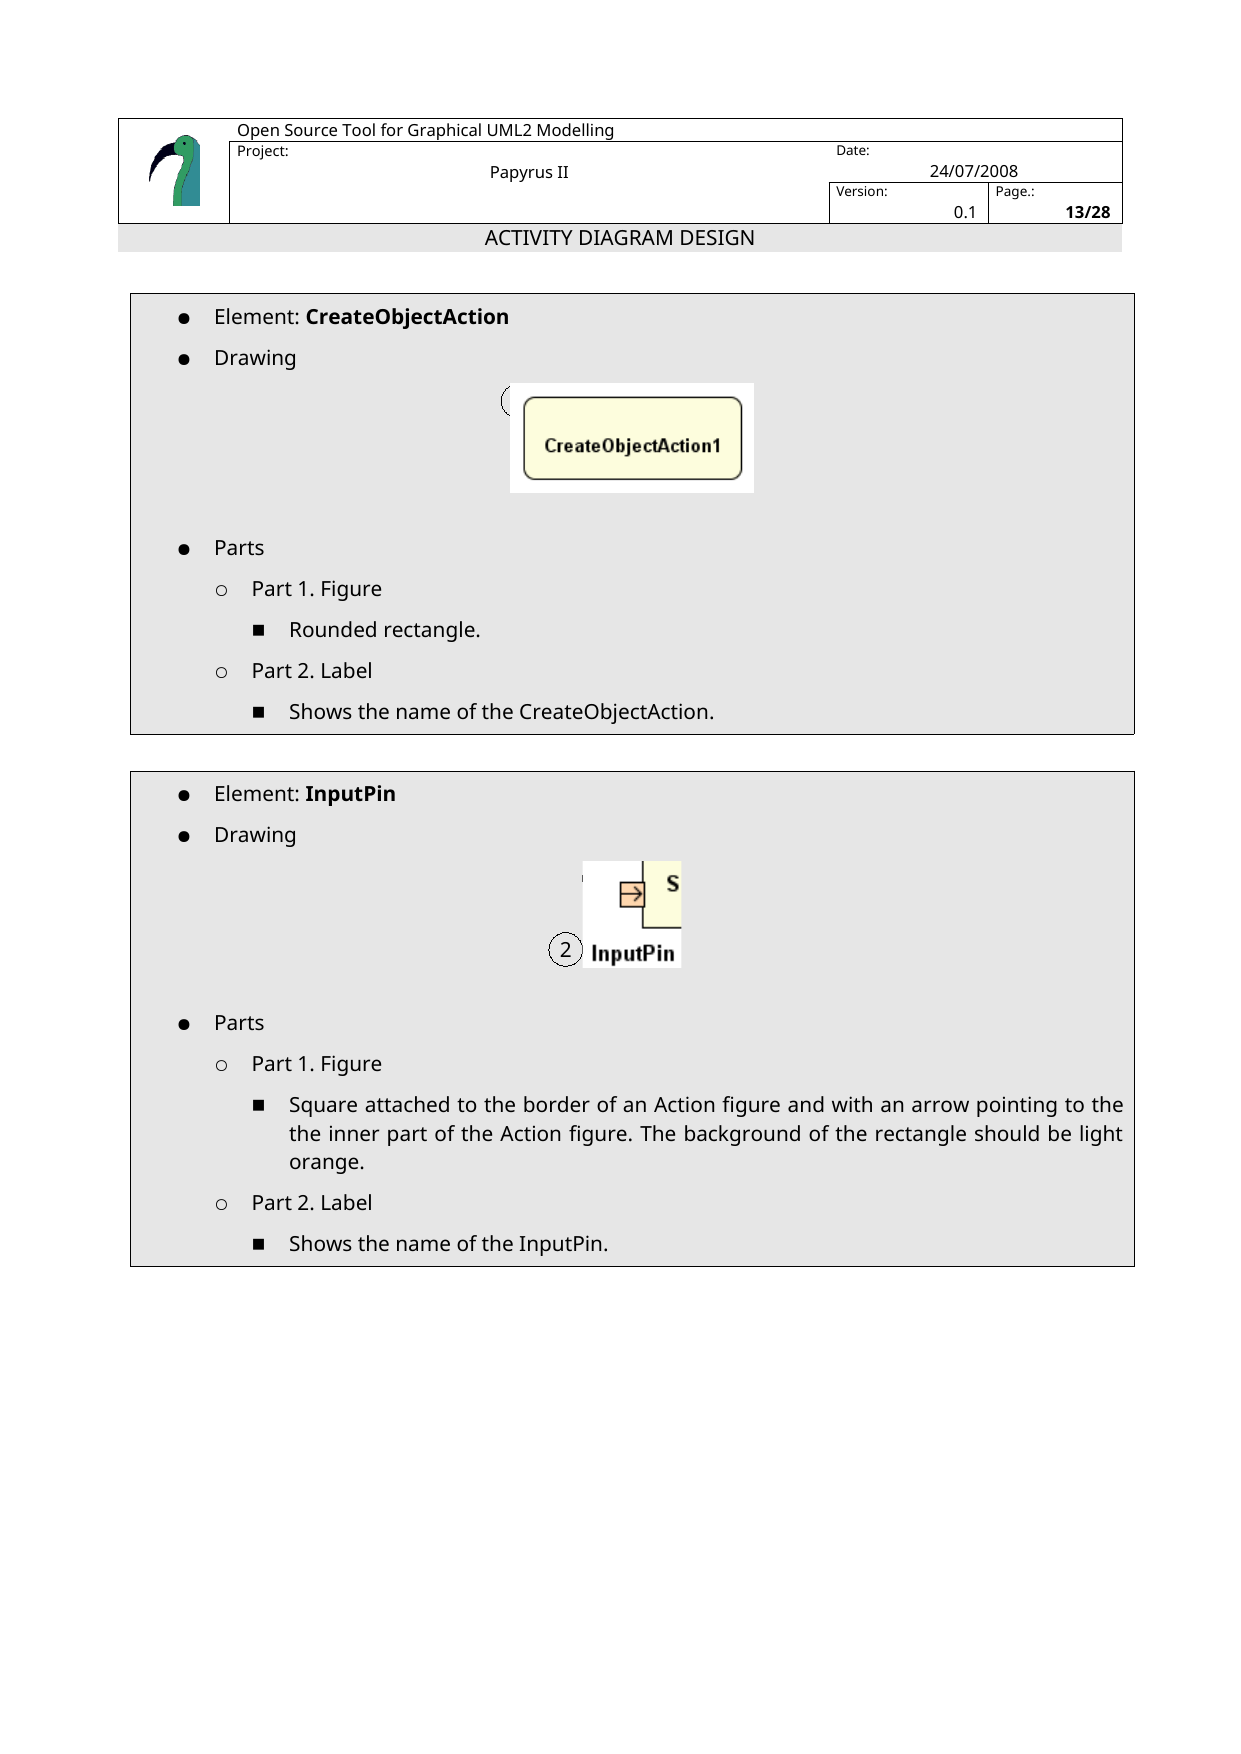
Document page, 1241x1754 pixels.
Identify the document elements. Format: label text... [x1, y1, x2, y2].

list Square attached to the border of an Action figure and with an arrow pointing to the the inner part of the Action figure. The background of the rectangle should be light orange. [251, 1090, 1125, 1176]
list Shows the name of the InputPin. [251, 1229, 1125, 1258]
list Shows the name of the CreateObjectAction. [251, 697, 1125, 725]
list Part 1. Figure [214, 1049, 1125, 1078]
list Drawing [176, 820, 1125, 849]
picture [147, 133, 201, 209]
list Part 2. Label [214, 1188, 1125, 1217]
list Part 2. Label [214, 656, 1125, 684]
list Element: InputPin [176, 779, 1125, 808]
list Parts [176, 533, 1125, 562]
list Drawing [176, 343, 1125, 371]
list Part 1. Figure [214, 574, 1125, 602]
list Rounded rectangle. [251, 615, 1125, 643]
list Element: CreateObjectAction [176, 302, 1125, 331]
list Parts [176, 1008, 1125, 1037]
